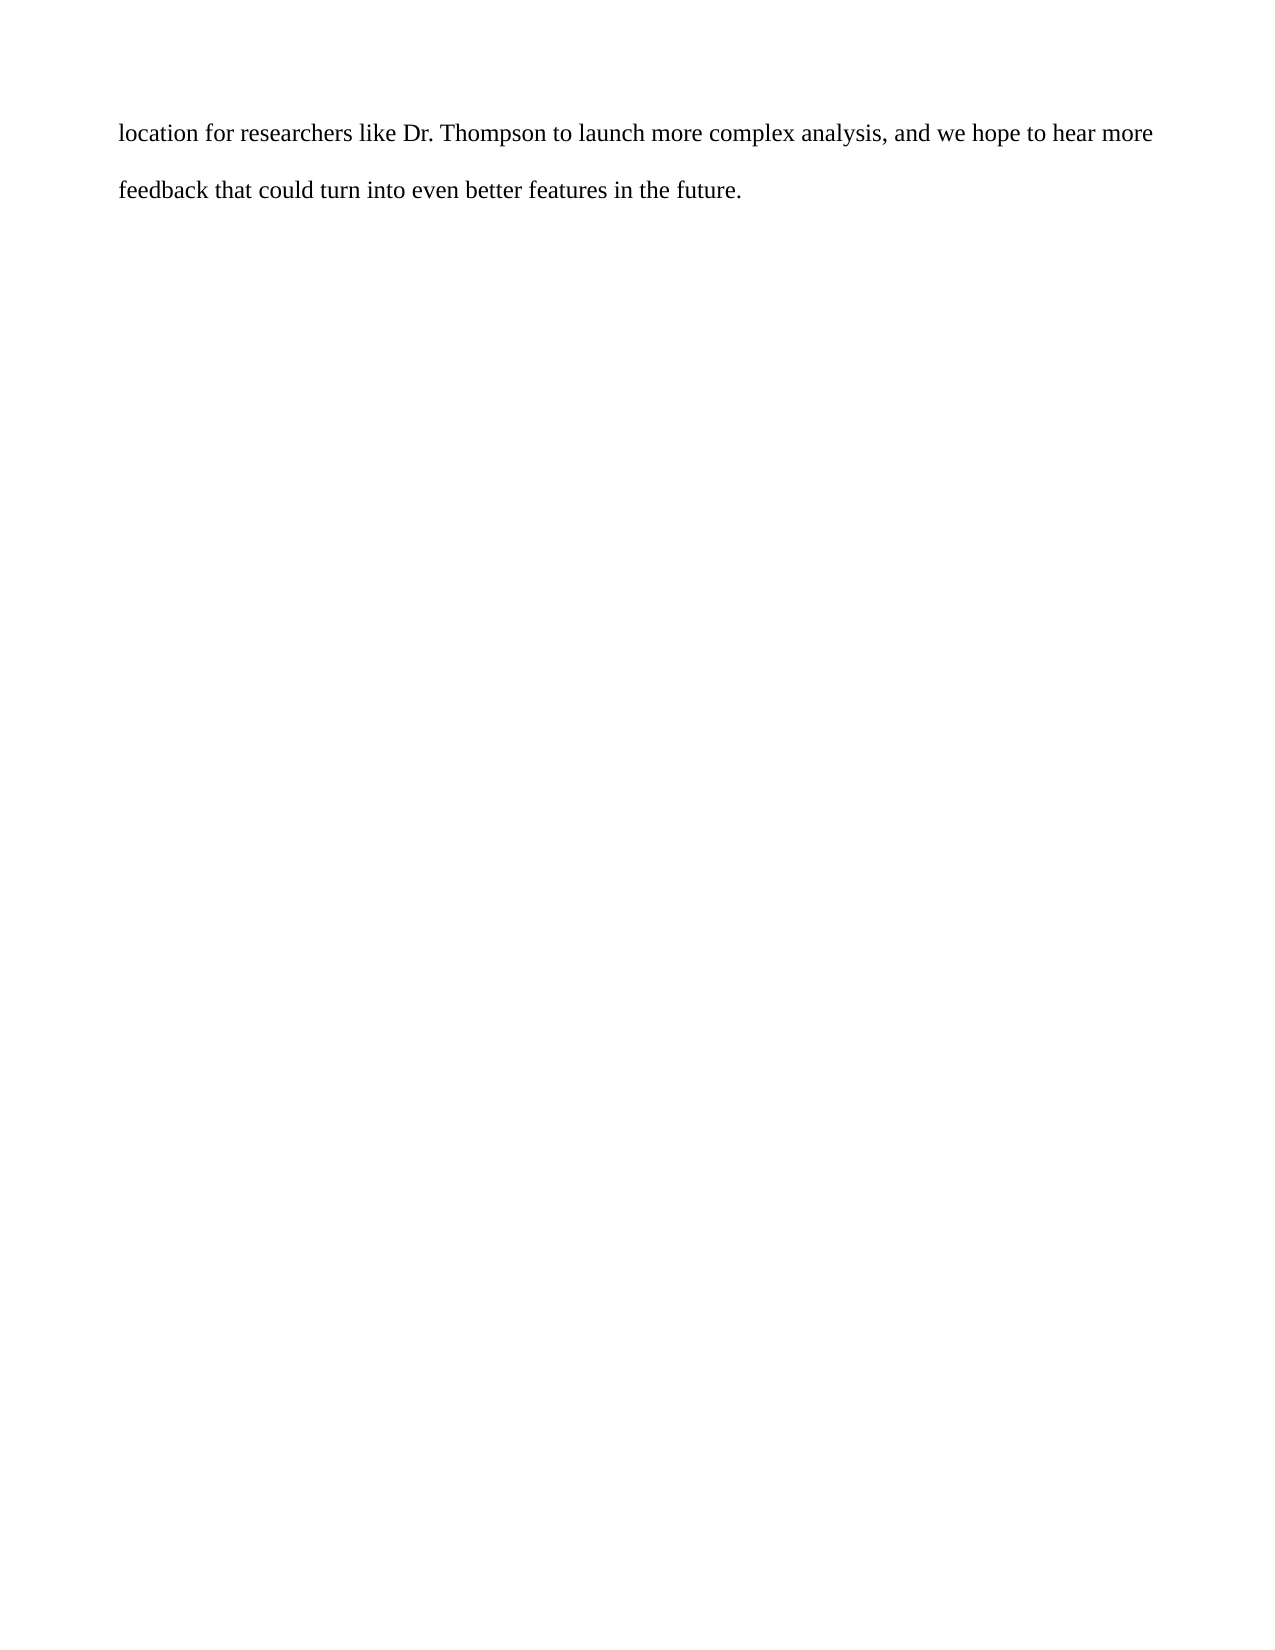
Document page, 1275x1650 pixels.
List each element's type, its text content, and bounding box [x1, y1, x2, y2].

text location for researchers like Dr. Thompson to launch more complex analysis, and we hope to hear more feedback that could turn into even better features in the future. [118, 118, 1157, 204]
